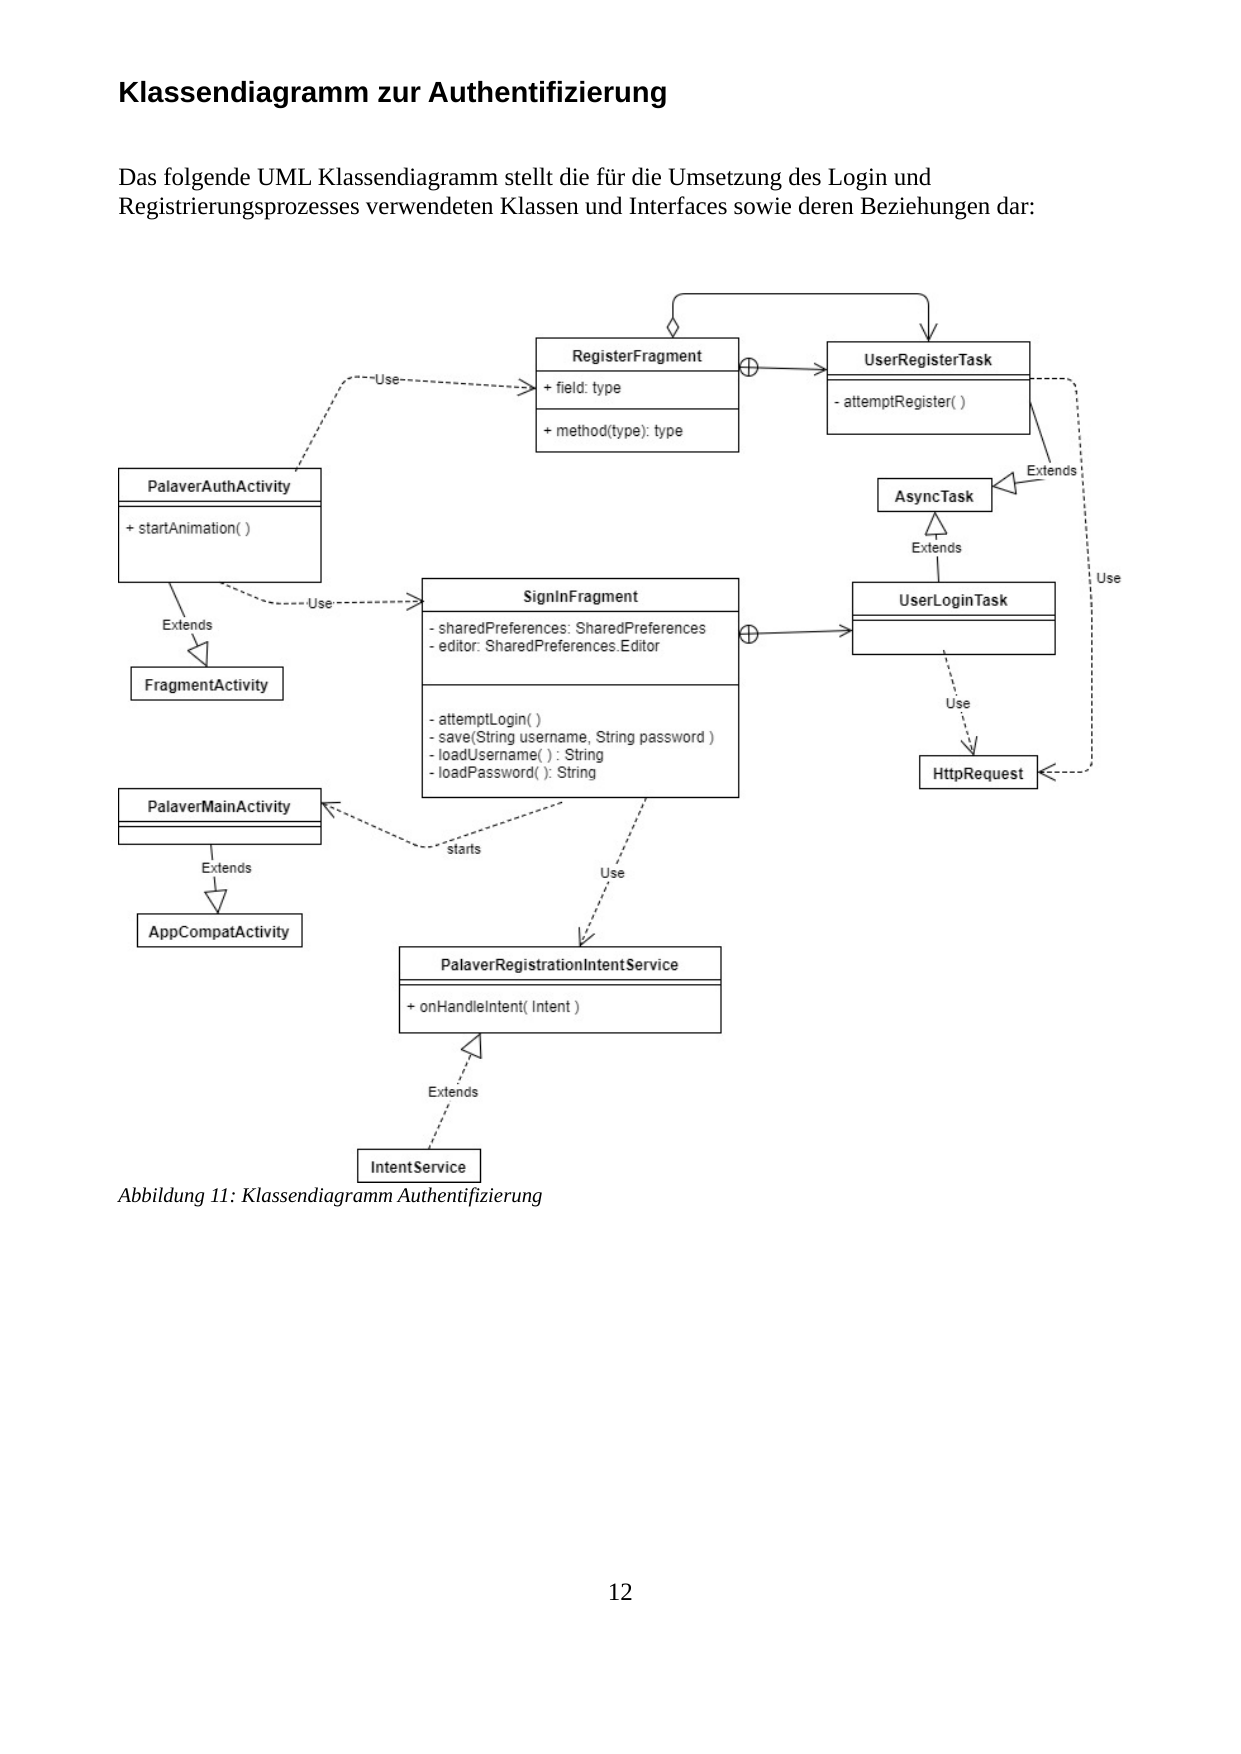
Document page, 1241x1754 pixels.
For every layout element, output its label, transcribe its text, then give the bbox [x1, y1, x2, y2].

subtitle Klassendiagramm zur Authentifizierung [118, 75, 1122, 108]
picture [118, 273, 1123, 1183]
text Das folgende UML Klassendiagramm stellt die für die Umsetzung des Login und Registrierungsprozesses verwendeten Klassen und Interfaces sowie deren Beziehungen dar: [118, 162, 1122, 220]
text Abbildung 11: Klassendiagramm Authentifizierung [118, 1183, 1122, 1207]
